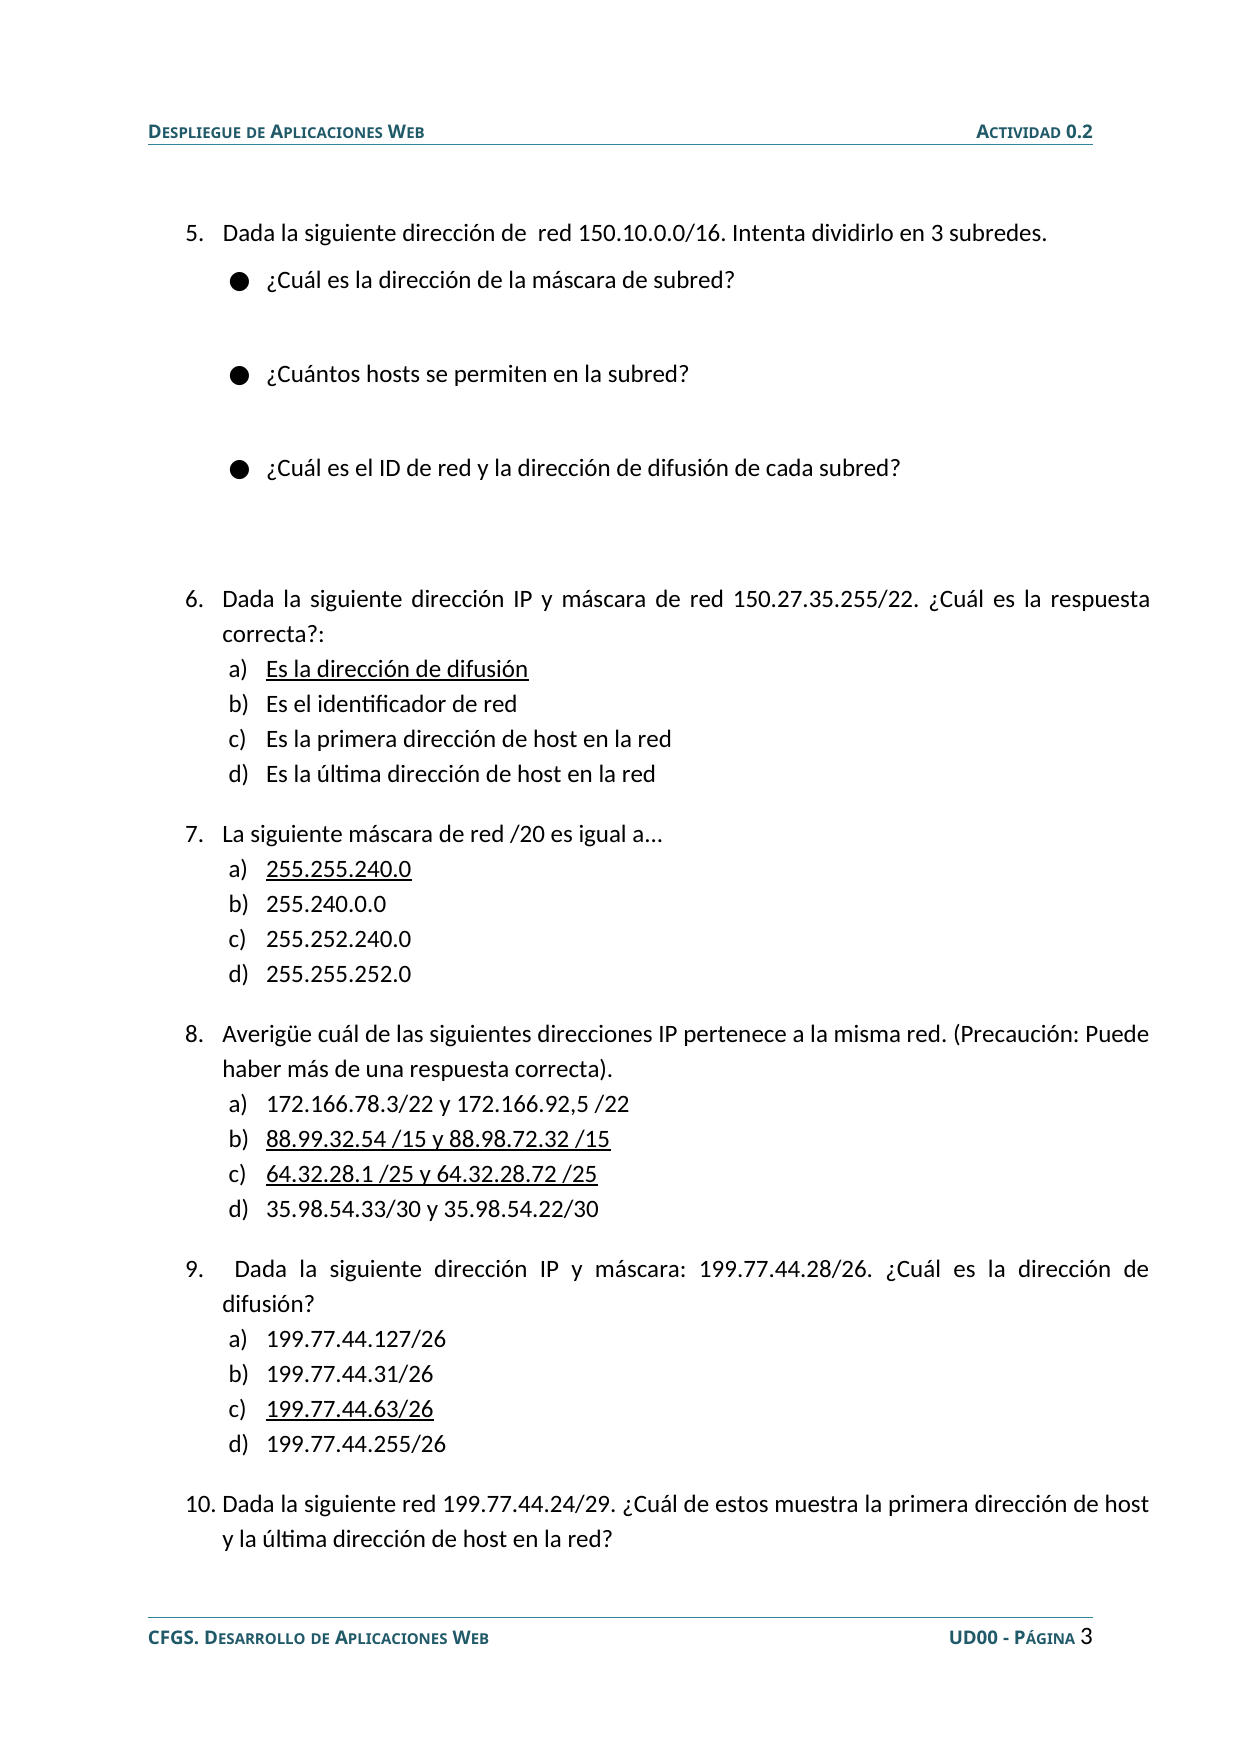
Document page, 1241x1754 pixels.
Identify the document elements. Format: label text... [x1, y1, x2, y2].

list ¿Cuál es la dirección de la máscara de subred? [228, 252, 1152, 303]
list Averigüe cuál de las siguientes direcciones IP pertenece a la misma red. (Precaución: Puede haber más de una respuesta correcta). [185, 1018, 1152, 1084]
list Es el identificador de red [228, 688, 1152, 719]
list 255.255.240.0 [228, 853, 1152, 884]
list Dada la siguiente dirección de red 150.10.0.0/16. Intenta dividirlo en 3 subredes. [185, 217, 1152, 247]
list 172.166.78.3/22 y 172.166.92,5 /22 [228, 1088, 1152, 1119]
list 88.99.32.54 /15 y 88.98.72.32 /15 [228, 1123, 1152, 1154]
list 199.77.44.63/26 [228, 1393, 1152, 1424]
list Dada la siguiente dirección IP y máscara: 199.77.44.28/26. ¿Cuál es la dirección de difusión? [185, 1253, 1152, 1319]
list La siguiente máscara de red /20 es igual a... [185, 818, 1152, 849]
list 199.77.44.255/26 [228, 1428, 1152, 1459]
list Dada la siguiente red 199.77.44.24/29. ¿Cuál de estos muestra la primera dirección de host y la última dirección de host en la red? [185, 1488, 1152, 1554]
list 35.98.54.33/30 y 35.98.54.22/30 [228, 1193, 1152, 1224]
list Dada la siguiente dirección IP y máscara de red 150.27.35.255/22. ¿Cuál es la respuesta correcta?: [185, 583, 1152, 649]
list 255.252.240.0 [228, 923, 1152, 954]
list 255.255.252.0 [228, 958, 1152, 989]
list 64.32.28.1 /25 y 64.32.28.72 /25 [228, 1158, 1152, 1189]
list Es la primera dirección de host en la red [228, 723, 1152, 754]
list 255.240.0.0 [228, 888, 1152, 919]
list 199.77.44.31/26 [228, 1358, 1152, 1389]
list Es la dirección de difusión [228, 653, 1152, 684]
list ¿Cuántos hosts se permiten en la subred? [228, 346, 1152, 397]
list Es la última dirección de host en la red [228, 758, 1152, 789]
list ¿Cuál es el ID de red y la dirección de difusión de cada subred? [228, 439, 1152, 491]
list 199.77.44.127/26 [228, 1323, 1152, 1354]
